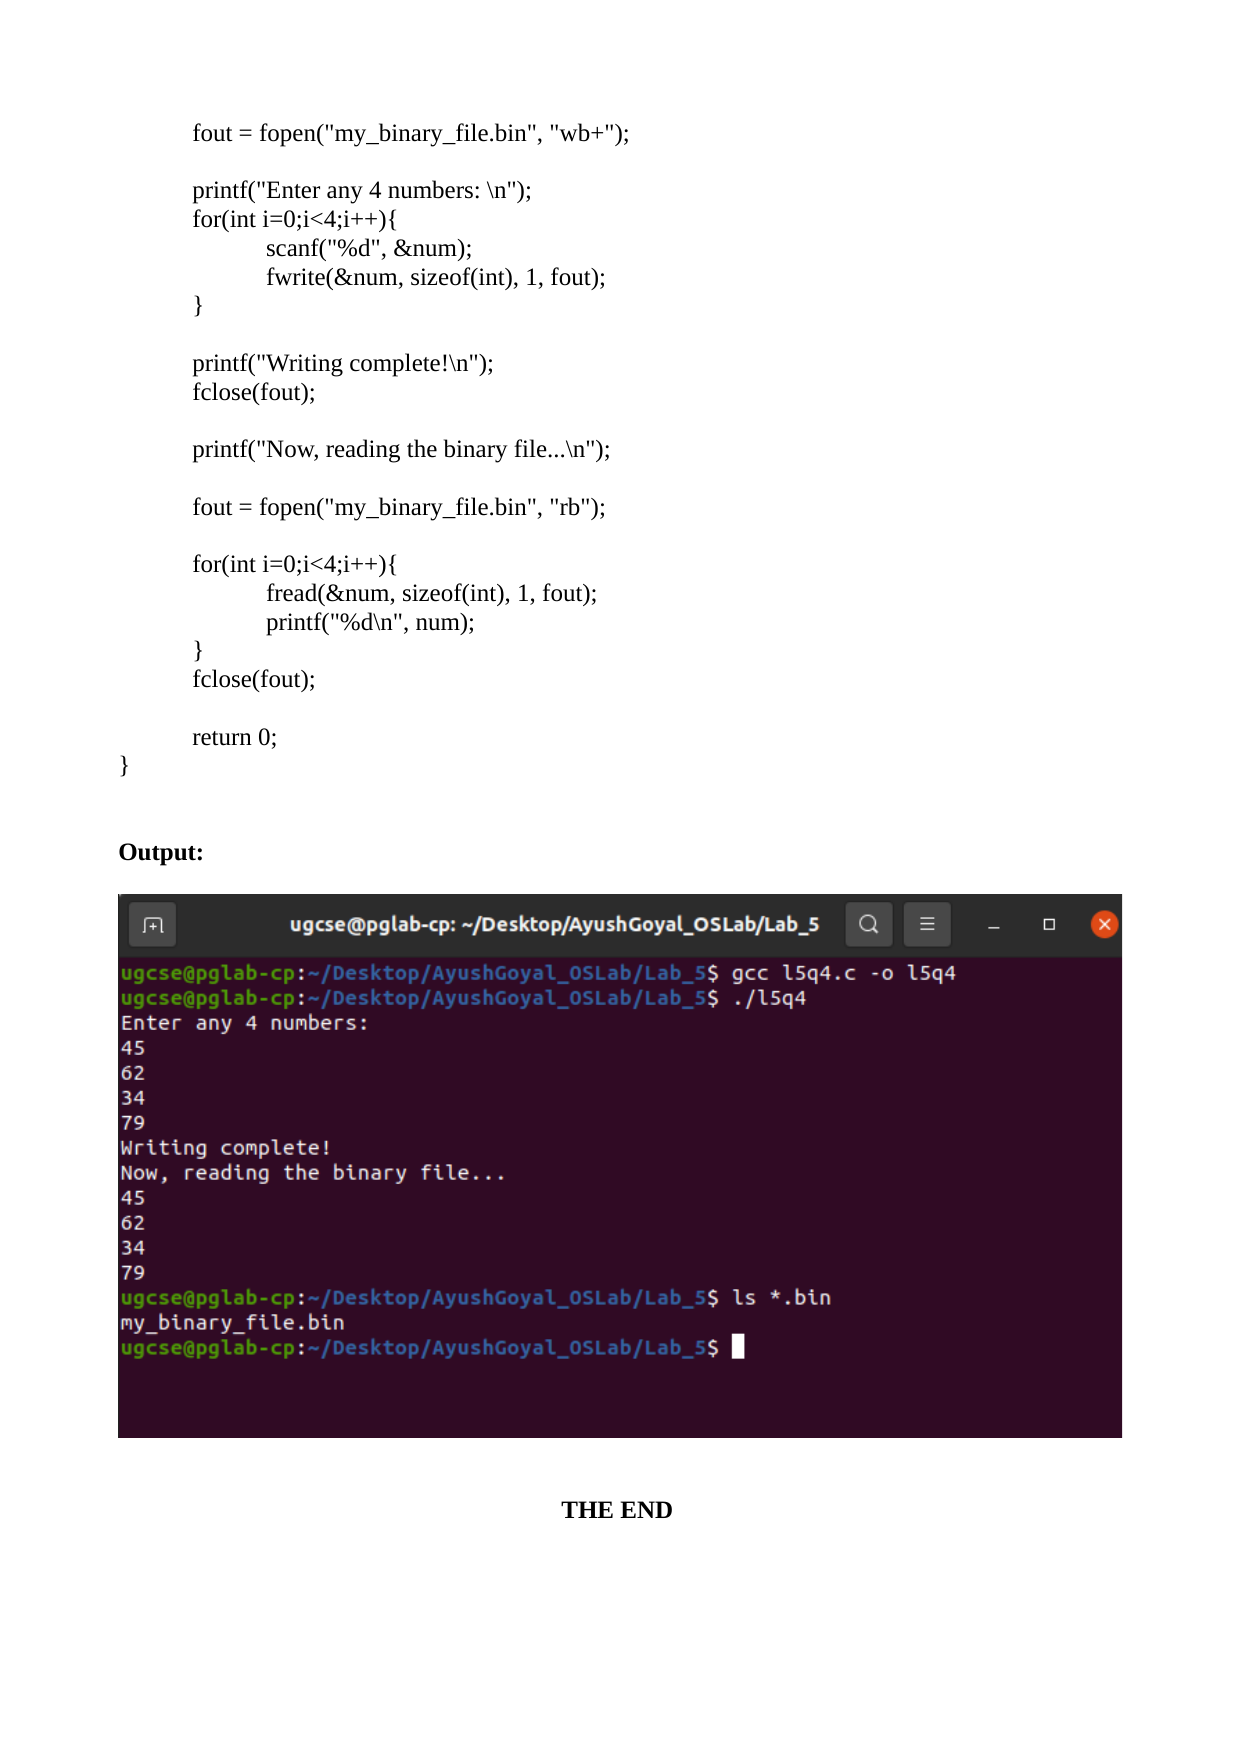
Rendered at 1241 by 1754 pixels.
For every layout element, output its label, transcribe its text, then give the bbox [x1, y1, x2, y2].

text fout = fopen("my_binary_file.bin", "wb+"); [118, 118, 1122, 147]
text for(int i=0;i<4;i++){ [118, 549, 1122, 578]
text for(int i=0;i<4;i++){ [118, 204, 1122, 233]
text scanf("%d", &num); [118, 233, 1122, 262]
text printf("Now, reading the binary file...\n"); [118, 434, 1122, 463]
text printf("Writing complete!\n"); [118, 348, 1122, 377]
text fclose(fout); [118, 664, 1122, 693]
text printf("Enter any 4 numbers: \n"); [118, 176, 1122, 204]
text return 0; [118, 722, 1122, 751]
text } [118, 751, 1122, 779]
text printf("%d\n", num); [118, 607, 1122, 636]
text fread(&num, sizeof(int), 1, fout); [118, 578, 1122, 607]
text } [118, 291, 1122, 319]
text } [118, 636, 1122, 664]
text fwrite(&num, sizeof(int), 1, fout); [118, 262, 1122, 291]
text Output: [118, 837, 1122, 866]
picture [118, 894, 1123, 1438]
text fout = fopen("my_binary_file.bin", "rb"); [118, 492, 1122, 521]
text fclose(fout); [118, 377, 1122, 406]
text THE END [118, 1495, 1122, 1523]
